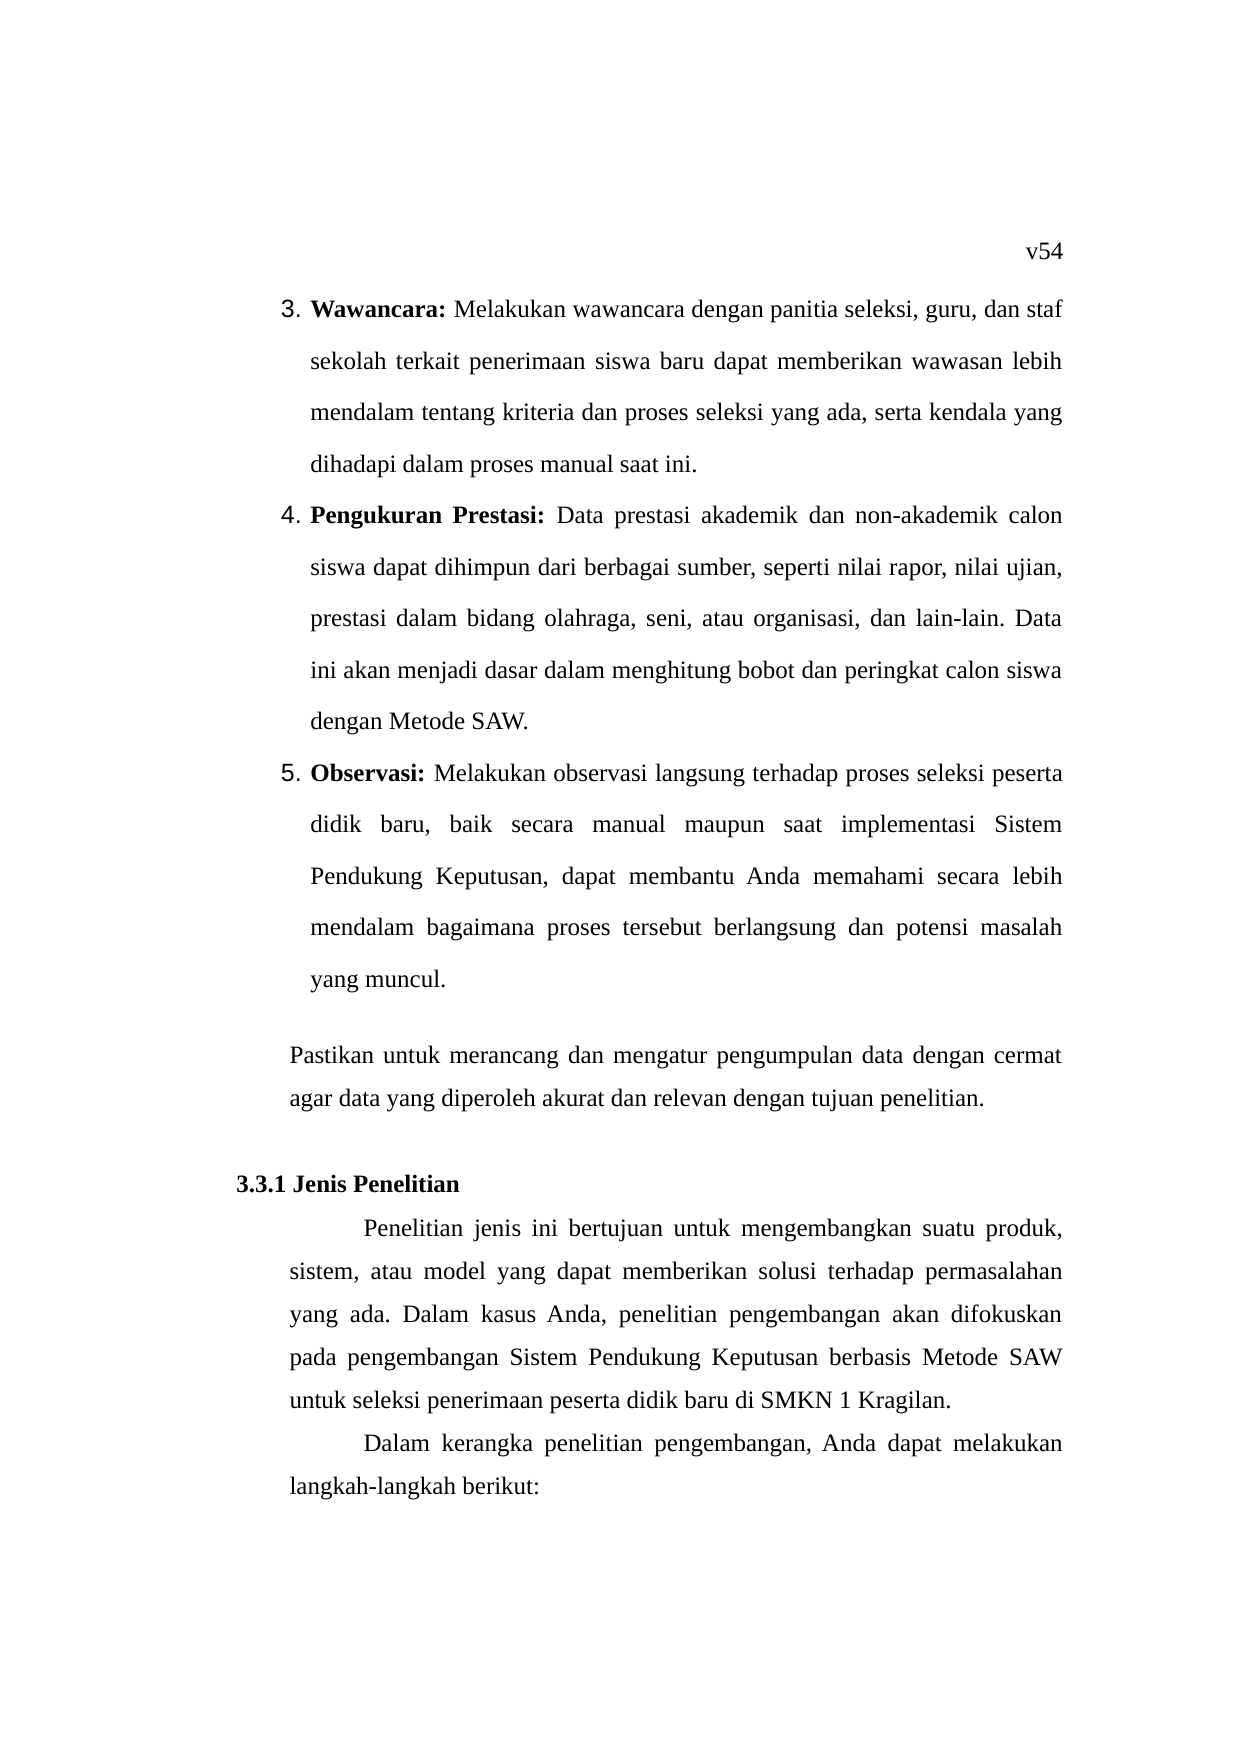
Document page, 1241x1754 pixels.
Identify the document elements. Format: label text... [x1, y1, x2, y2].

subtitle 3.3.1 Jenis Penelitian [236, 1169, 1063, 1198]
text Dalam kerangka penelitian pengembangan, Anda dapat melakukan langkah-langkah berikut: [289, 1428, 1063, 1500]
list Observasi: Melakukan observasi langsung terhadap proses seleksi peserta didik baru, baik secara manual maupun saat implementasi Sistem Pendukung Keputusan, dapat membantu Anda memahami secara lebih mendalam bagaimana proses tersebut berlangsung dan potensi masalah yang muncul. [281, 758, 1063, 992]
list Wawancara: Melakukan wawancara dengan panitia seleksi, guru, dan staf sekolah terkait penerimaan siswa baru dapat memberikan wawasan lebih mendalam tentang kriteria dan proses seleksi yang ada, serta kendala yang dihadapi dalam proses manual saat ini. [281, 294, 1063, 478]
text Pastikan untuk merancang dan mengatur pengumpulan data dengan cermat agar data yang diperoleh akurat dan relevan dengan tujuan penelitian. [289, 1040, 1063, 1112]
text Penelitian jenis ini bertujuan untuk mengembangkan suatu produk, sistem, atau model yang dapat memberikan solusi terhadap permasalahan yang ada. Dalam kasus Anda, penelitian pengembangan akan difokuskan pada pengembangan Sistem Pendukung Keputusan berbasis Metode SAW untuk seleksi penerimaan peserta didik baru di SMKN 1 Kragilan. [289, 1213, 1063, 1414]
list Pengukuran Prestasi: Data prestasi akademik dan non-akademik calon siswa dapat dihimpun dari berbagai sumber, seperti nilai rapor, nilai ujian, prestasi dalam bidang olahraga, seni, atau organisasi, dan lain-lain. Data ini akan menjadi dasar dalam menghitung bobot dan peringkat calon siswa dengan Metode SAW. [281, 500, 1063, 735]
